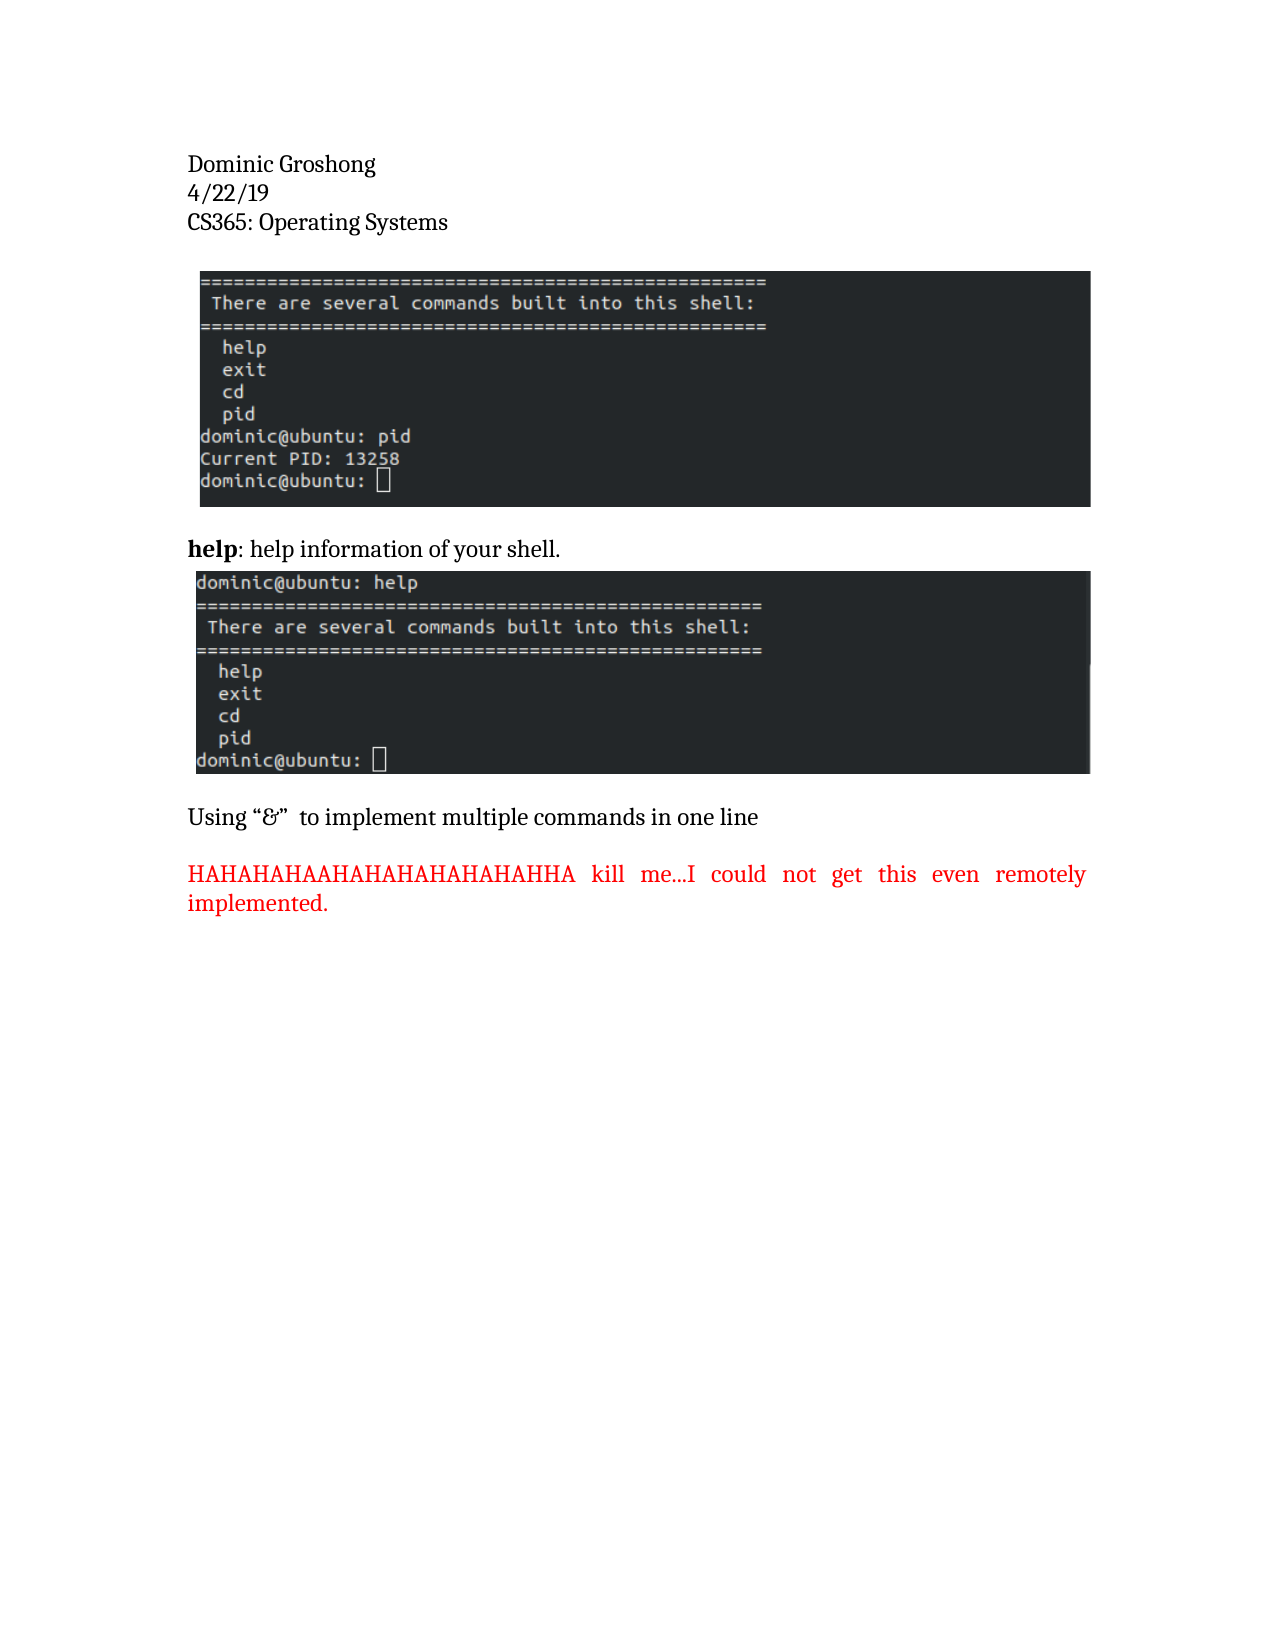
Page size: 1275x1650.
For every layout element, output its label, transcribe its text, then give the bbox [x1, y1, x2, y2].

list help: help information of your shell. [187, 535, 1087, 564]
text HAHAHAHAAHAHAHAHAHAHAHHA kill me...I could not get this even remotely implemented. [187, 860, 1087, 918]
list Using “&” to implement multiple commands in one line [187, 803, 1087, 831]
